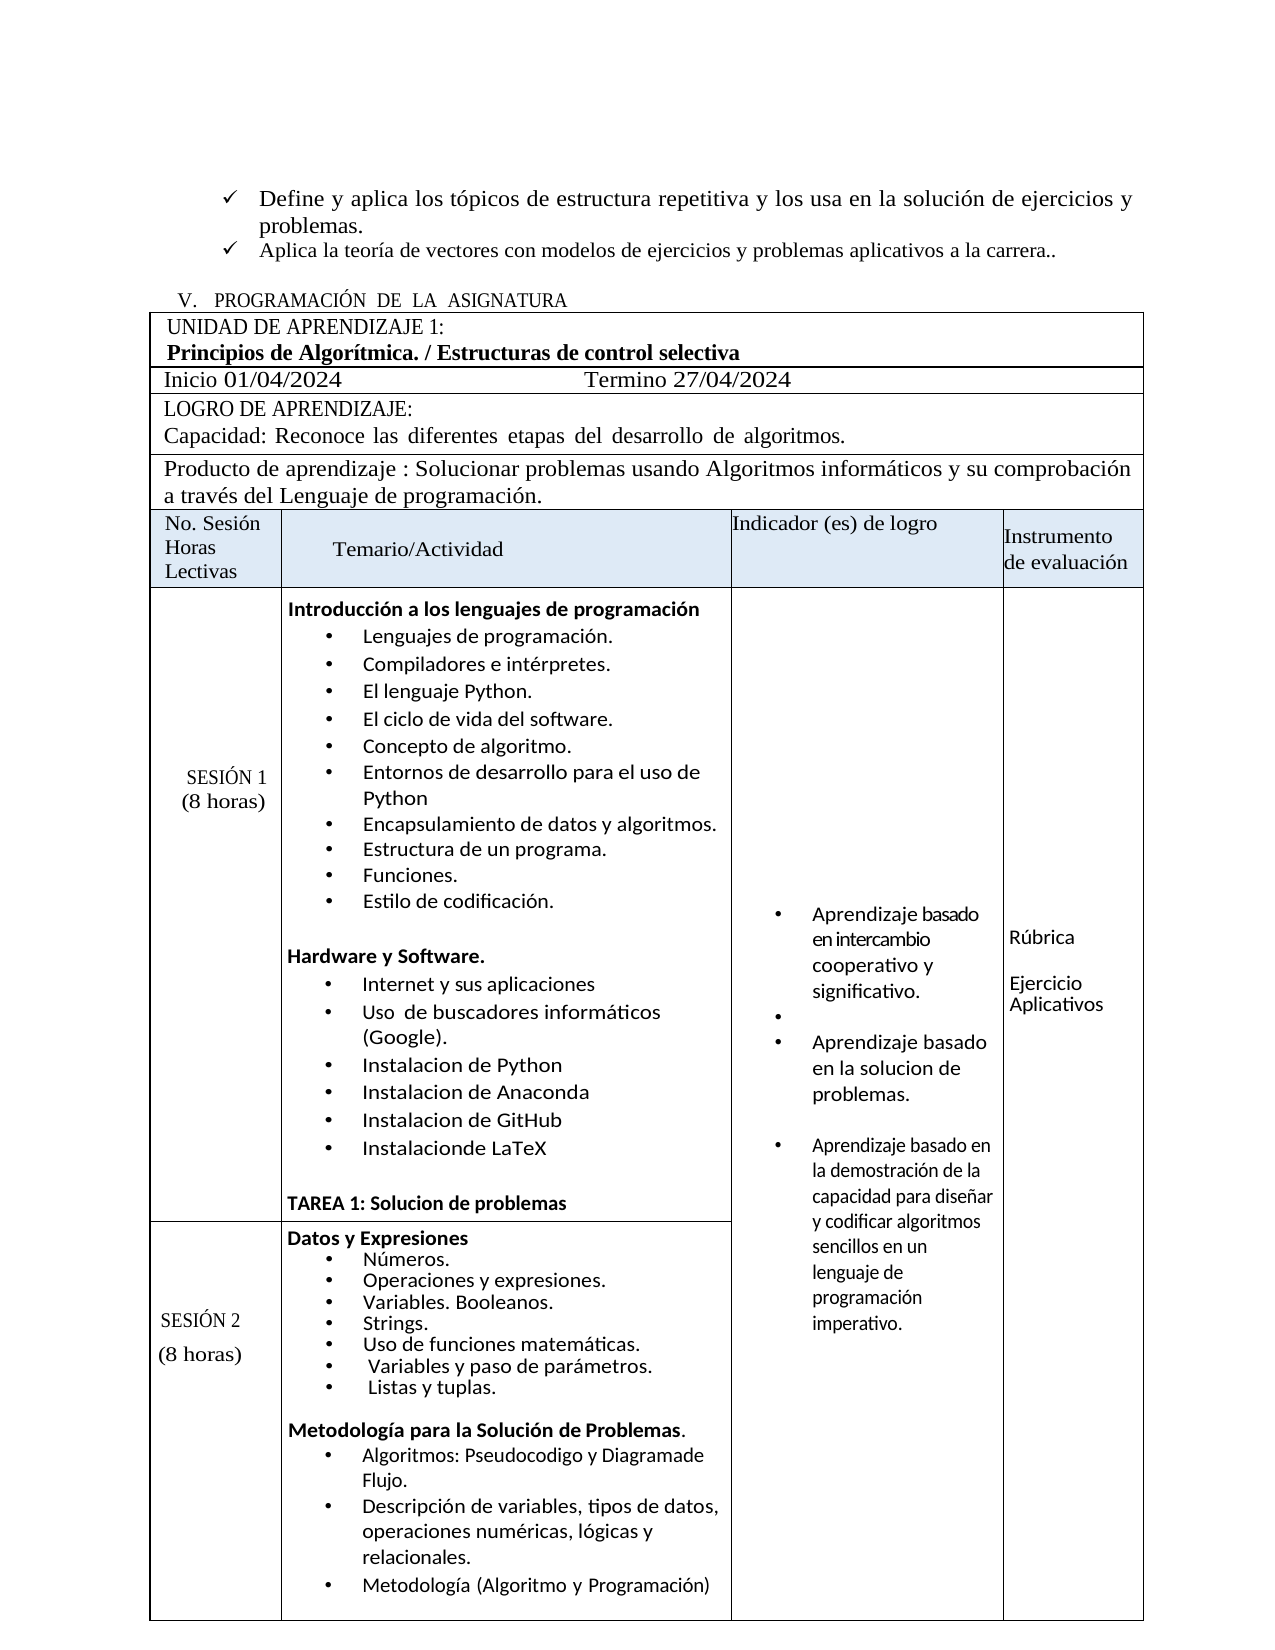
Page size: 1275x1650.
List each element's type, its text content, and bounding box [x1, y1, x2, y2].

table_header UNIDAD DE APRENDIZAJE 1: Principios de Algorítmica. / Estructuras de control selectiva [151, 313, 1143, 366]
list Aplica la teoría de vectores con modelos de ejercicios y problemas aplicativos a la carrera.. [221, 238, 1144, 262]
table_cell Indicador (es) de logro [732, 510, 1003, 587]
table_cell LOGRO DE APRENDIZAJE: Capacidad: Reconoce las diferentes etapas del desarrollo de algoritmos. [151, 394, 1143, 454]
table_cell Inicio 01/04/2024 Termino 27/04/2024 [151, 368, 1143, 393]
table_cell Producto de aprendizaje : Solucionar problemas usando Algoritmos informáticos y su comprobación a través del Lenguaje de programación. [151, 455, 1143, 509]
table_cell Aprendizaje basado en intercambio cooperativo y significativo. Aprendizaje basado en la solucion de problemas. Aprendizaje basado en la demostración de la capacidad para diseñar y codificar algoritmos sencillos en un lenguaje de programación imperativo. [732, 588, 1003, 1620]
table_cell SESIÓN 2 (8 horas) [151, 1222, 281, 1620]
table_cell Rúbrica Ejercicio Aplicativos [1004, 588, 1143, 1620]
table_cell Instrumento de evaluación [1004, 510, 1143, 587]
table_cell Temario/Actividad [282, 510, 731, 587]
table_cell Introducción a los lenguajes de programación Lenguajes de programación. Compiladores e intérpretes. El lenguaje Python. El ciclo de vida del software. Concepto de algoritmo. Entornos de desarrollo para el uso de Python Encapsulamiento de datos y algoritmos. Estructura de un programa. Funciones. Estilo de codificación. Hardware y Software. Internet y sus aplicaciones Uso de buscadores informáticos (Google). Instalacion de Python Instalacion de Anaconda Instalacion de GitHub Instalacionde LaTeX TAREA 1: Solucion de problemas [282, 588, 731, 1221]
table_cell Datos y Expresiones Números. Operaciones y expresiones. Variables. Booleanos. Strings. Uso de funciones matemáticas. Variables y paso de parámetros. Listas y tuplas. Metodología para la Solución de Problemas. Algoritmos: Pseudocodigo y Diagramade Flujo. Descripción de variables, tipos de datos, operaciones numéricas, lógicas y relacionales. Metodología (Algoritmo y Programación) [282, 1222, 731, 1620]
table_cell SESIÓN 1 (8 horas) [151, 588, 281, 1221]
list Define y aplica los tópicos de estructura repetitiva y los usa en la solución de ejercicios y problemas. [221, 185, 1133, 238]
subtitle PROGRAMACIÓN DE LA ASIGNATURA [177, 288, 1144, 312]
table_cell No. Sesión Horas Lectivas [151, 510, 281, 587]
